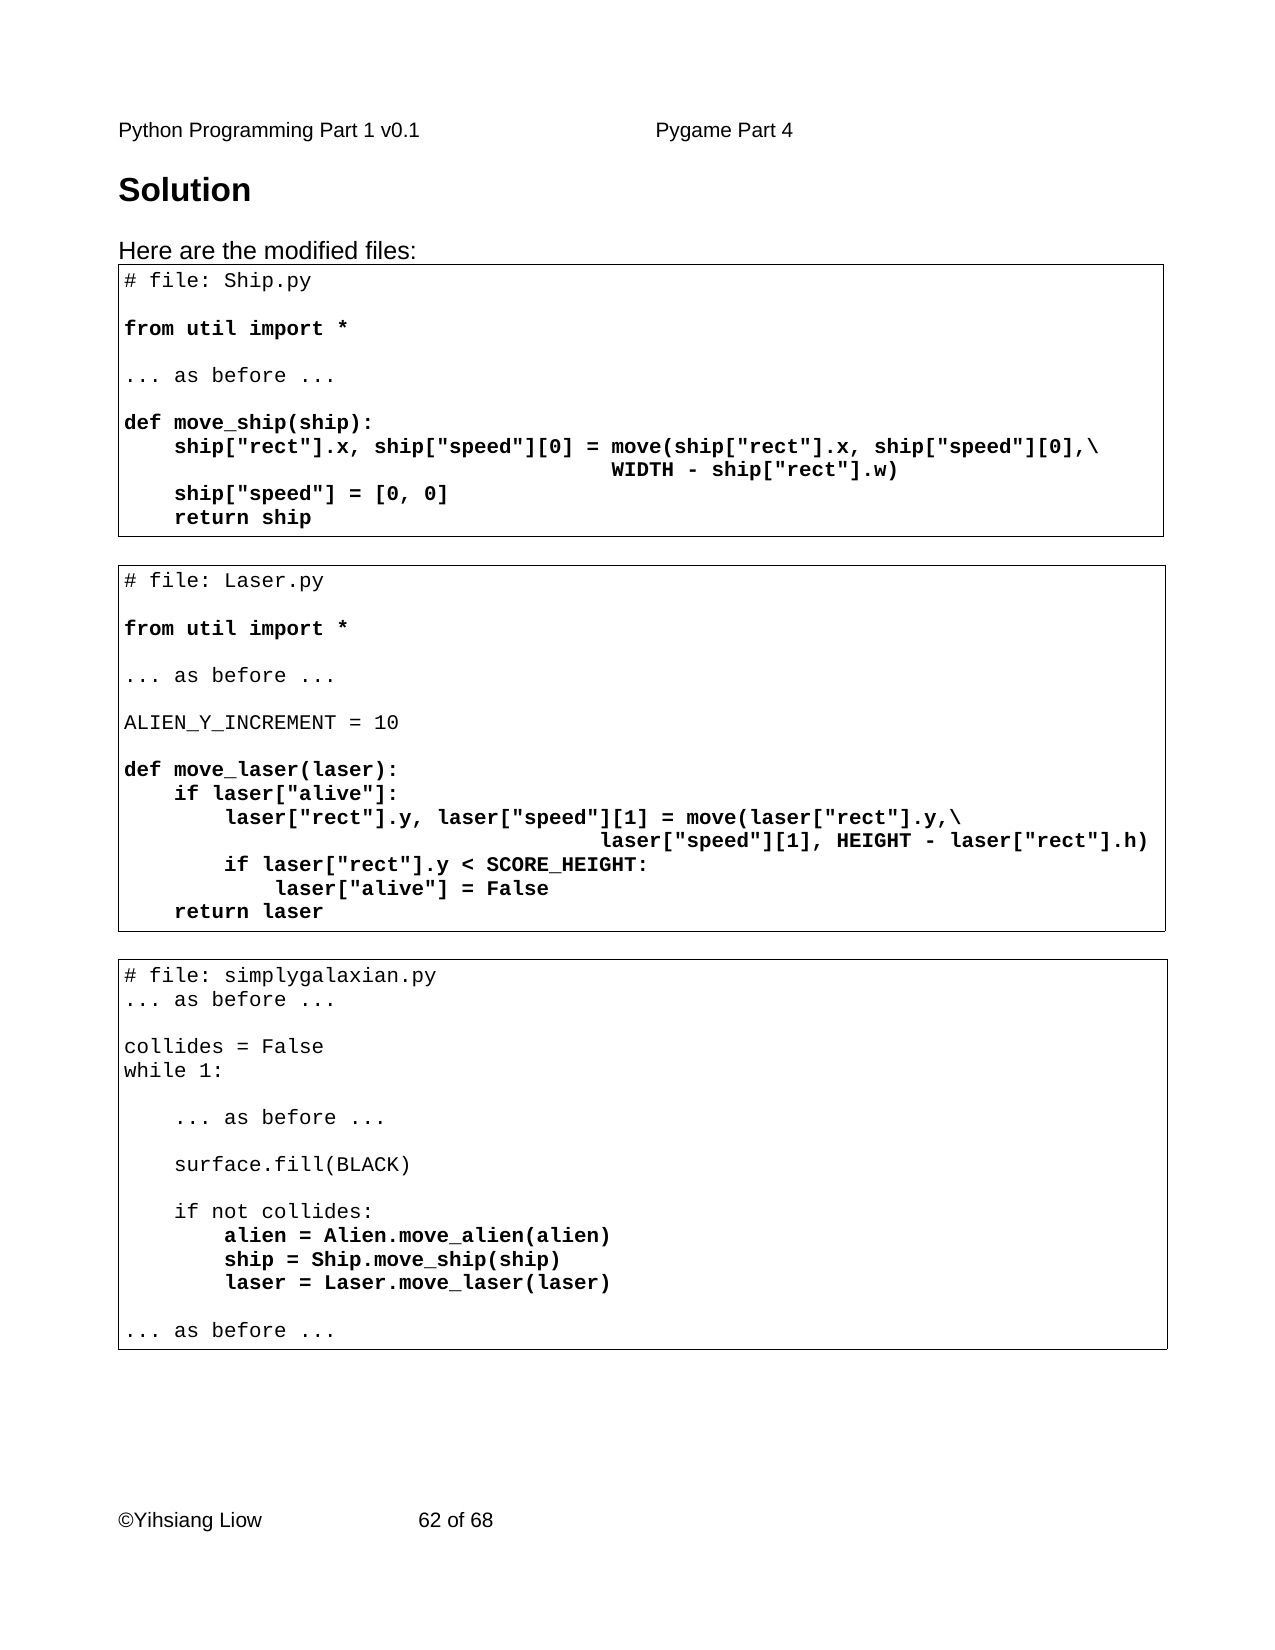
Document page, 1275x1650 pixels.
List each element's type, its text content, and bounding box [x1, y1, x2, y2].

table_header # file: simplygalaxian.py ... as before ... collides = False while 1: ... as before ... surface.fill(BLACK) if not collides: alien = Alien.move_alien(alien) ship = Ship.move_ship(ship) laser = Laser.move_laser(laser) ... as before ... [119, 960, 1167, 1349]
text Solution [118, 171, 793, 208]
table_header # file: Ship.py from util import * ... as before ... def move_ship(ship): ship["rect"].x, ship["speed"][0] = move(ship["rect"].x, ship["speed"][0],\ WIDTH - ship["rect"].w) ship["speed"] = [0, 0] return ship [119, 265, 1163, 536]
text Here are the modified files: [118, 236, 793, 264]
table_header # file: Laser.py from util import * ... as before ... ALIEN_Y_INCREMENT = 10 def move_laser(laser): if laser["alive"]: laser["rect"].y, laser["speed"][1] = move(laser["rect"].y,\ laser["speed"][1], HEIGHT - laser["rect"].h) if laser["rect"].y < SCORE_HEIGHT: laser["alive"] = False return laser [119, 566, 1165, 931]
